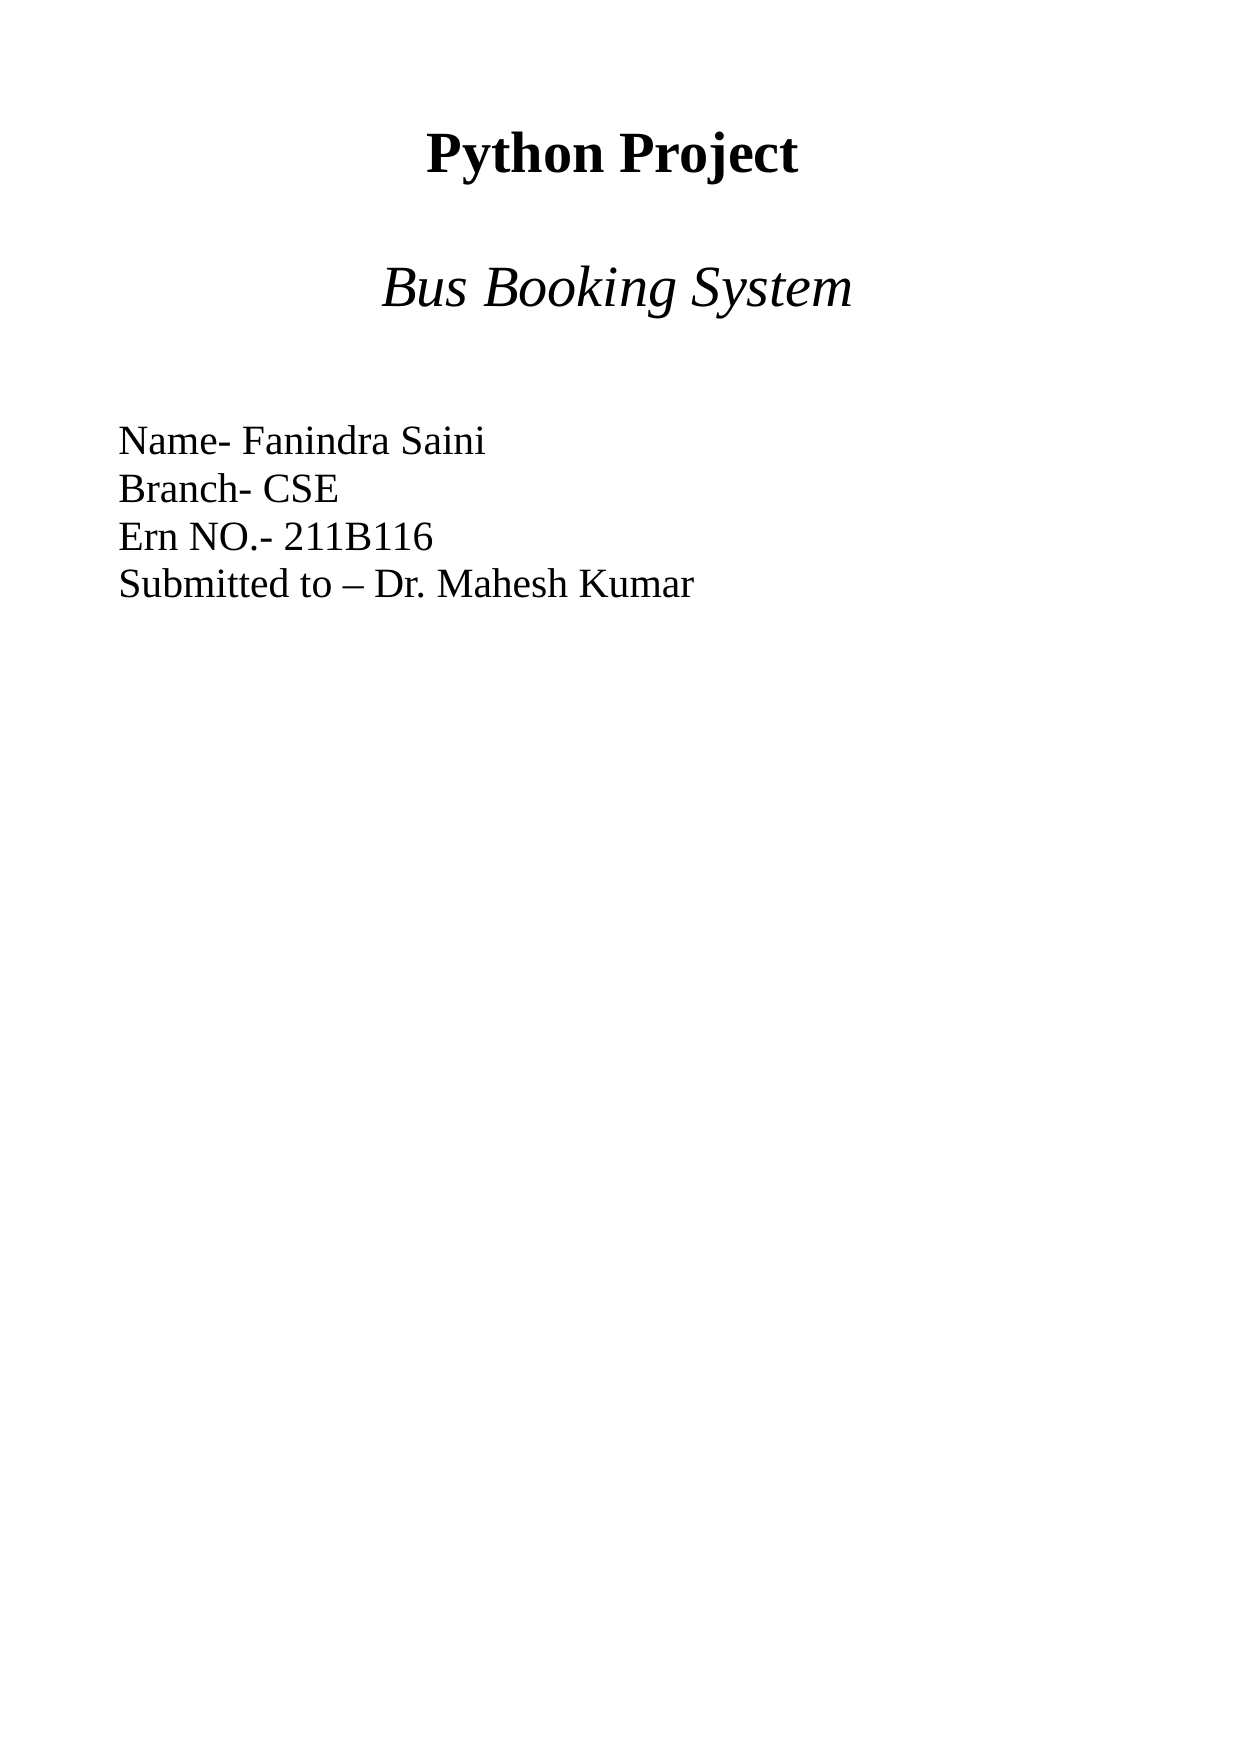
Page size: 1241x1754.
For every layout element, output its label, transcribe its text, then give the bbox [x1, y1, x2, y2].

text Name- Fanindra Saini [118, 415, 1122, 463]
text Python Project [118, 118, 1122, 185]
text Submitted to – Dr. Mahesh Kumar [118, 559, 1122, 607]
text Bus Booking System [118, 252, 1122, 319]
text Branch- CSE [118, 463, 1122, 511]
text Ern NO.- 211B116 [118, 511, 1122, 559]
